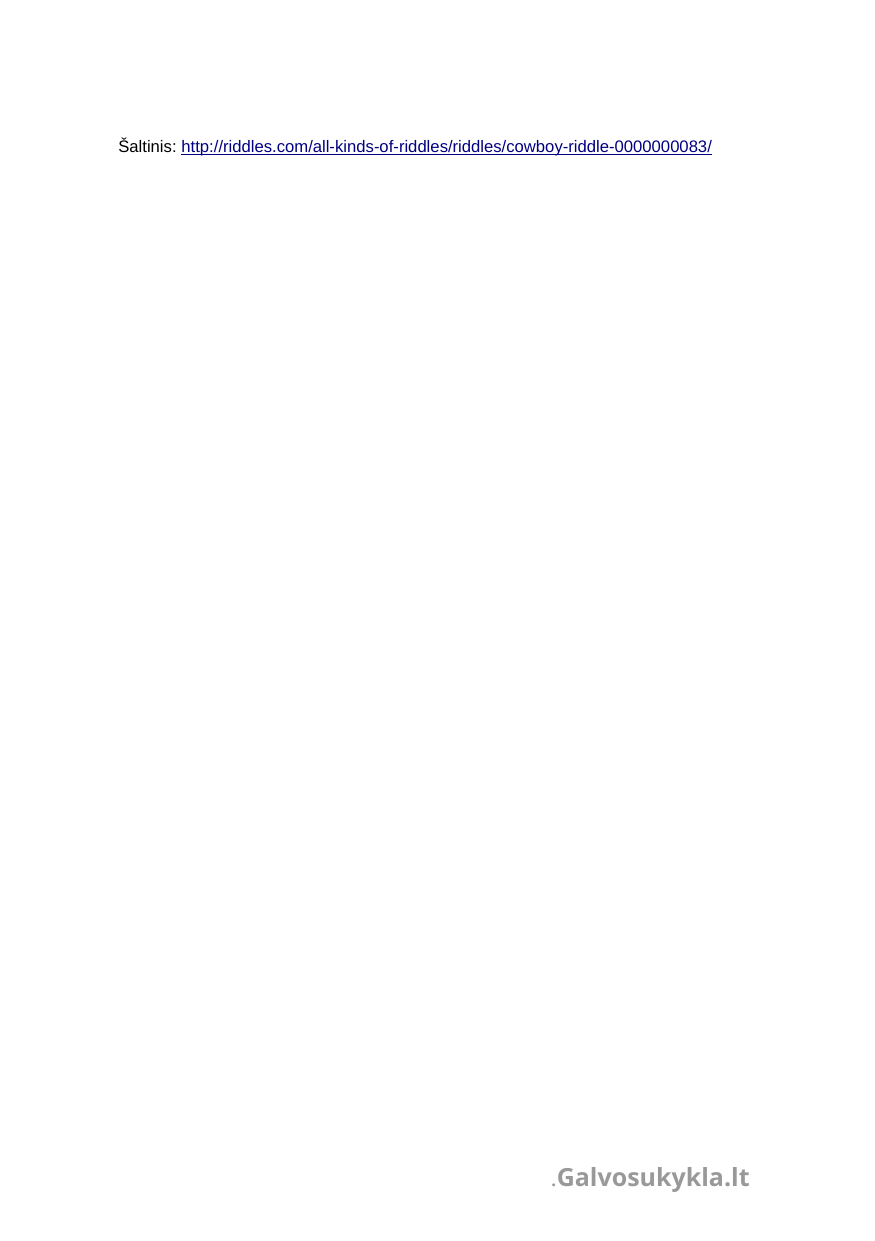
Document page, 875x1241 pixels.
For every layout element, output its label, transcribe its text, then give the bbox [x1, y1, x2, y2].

text Šaltinis: http://riddles.com/all-kinds-of-riddles/riddles/cowboy-riddle-0000000083/ [118, 118, 756, 156]
